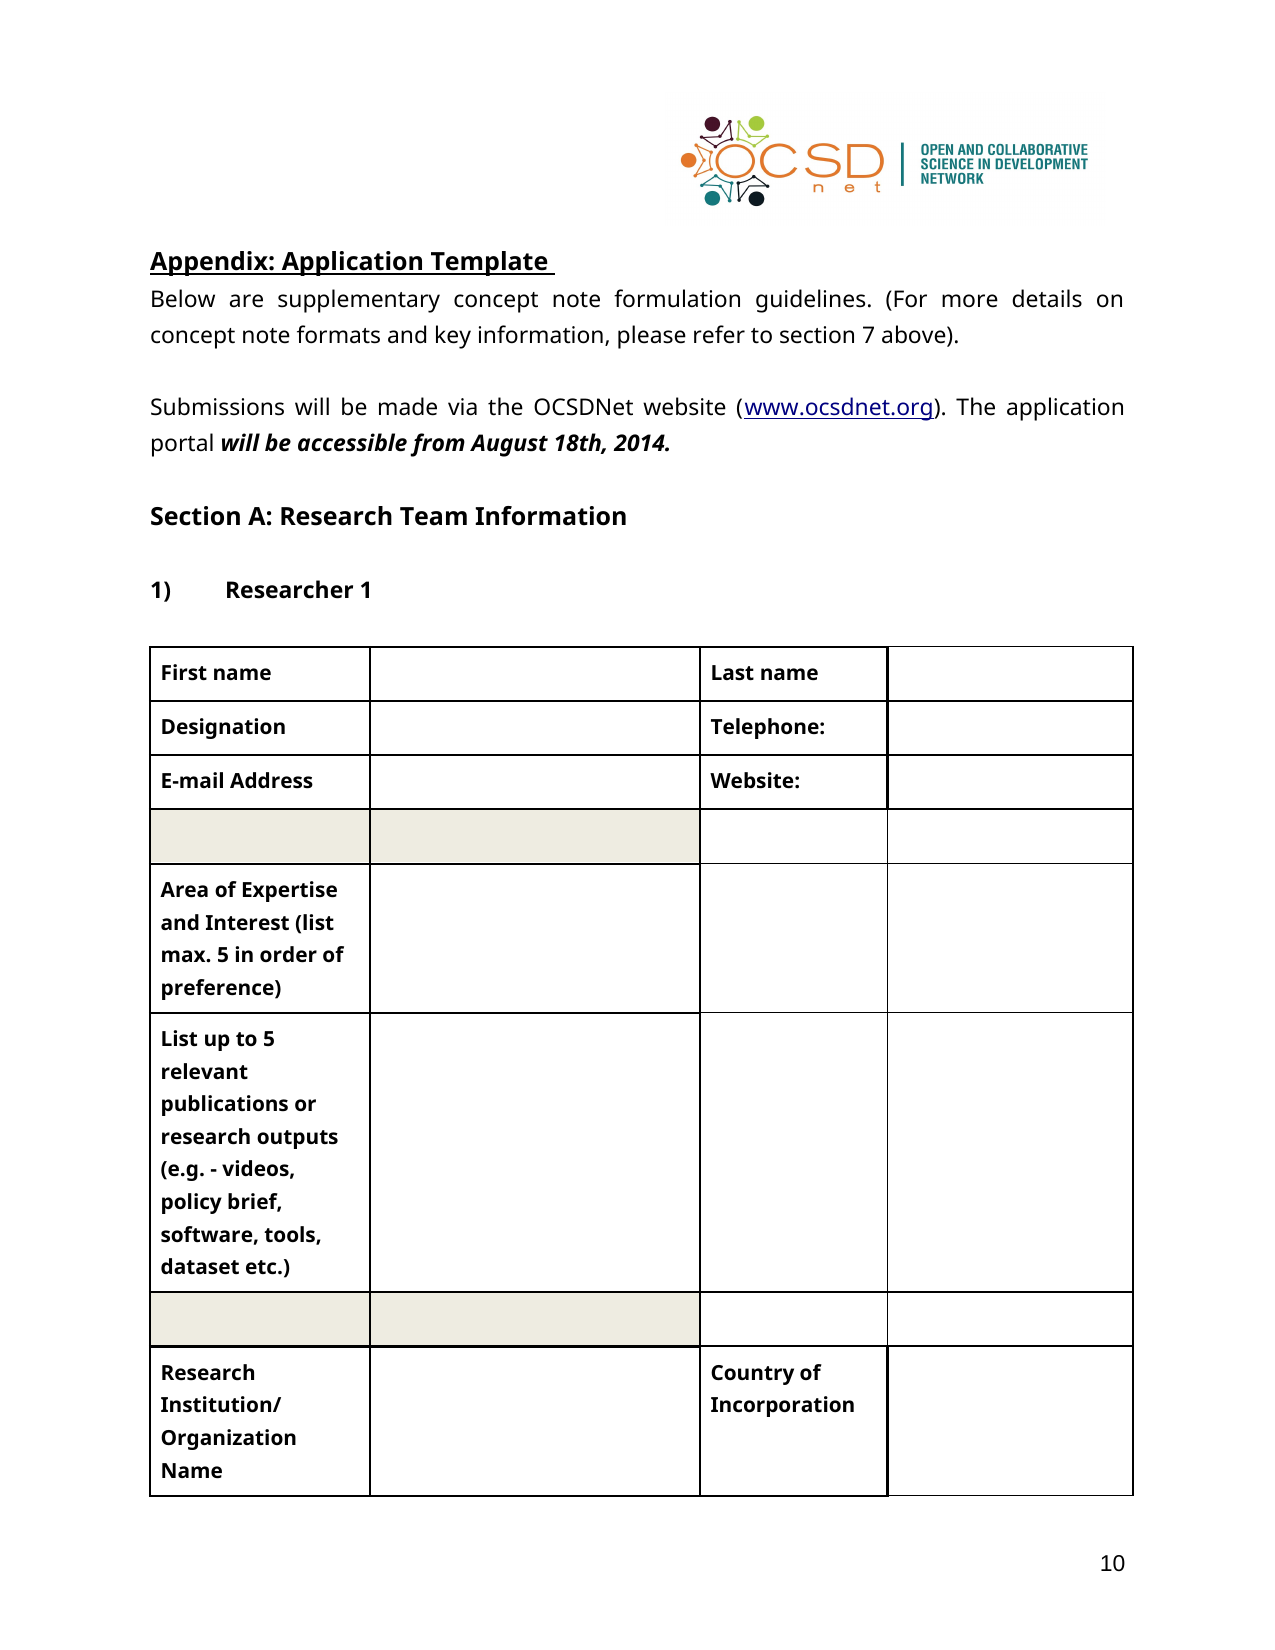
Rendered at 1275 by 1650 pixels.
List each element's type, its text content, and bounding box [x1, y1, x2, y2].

table_cell [371, 865, 699, 1012]
table_cell [371, 1348, 699, 1494]
picture [665, 92, 1107, 226]
table_cell [888, 864, 1132, 1012]
table_header [371, 648, 699, 700]
table_cell Website: [701, 756, 886, 808]
table_header [889, 647, 1132, 700]
table_cell Area of Expertise and Interest (list max. 5 in order of preference) [151, 865, 369, 1012]
table_header First name [151, 648, 369, 700]
table_cell [371, 1293, 699, 1345]
table_cell [371, 756, 699, 808]
text Section A: Research Team Information [150, 499, 1125, 533]
table_cell [151, 810, 369, 862]
table_cell [701, 864, 887, 1012]
text Appendix: Application Template [150, 244, 1125, 278]
table_header Last name [701, 648, 886, 700]
table_cell [889, 1347, 1132, 1494]
table_cell [371, 810, 699, 862]
table_cell [701, 1013, 887, 1291]
table_cell [888, 810, 1132, 862]
table_cell [371, 1014, 699, 1291]
table_cell List up to 5 relevant publications or research outputs (e.g. - videos, policy brief, software, tools, dataset etc.) [151, 1014, 369, 1291]
table_cell [701, 810, 887, 862]
table_cell [371, 702, 699, 754]
table_cell [701, 1293, 887, 1345]
text 1) Researcher 1 [150, 574, 1125, 605]
table_cell Telephone: [701, 702, 886, 754]
text Submissions will be made via the OCSDNet website (www.ocsdnet.org). The application portal will be accessible from August 18th, 2014. [150, 391, 1125, 458]
table_cell E-mail Address [151, 756, 369, 808]
text Below are supplementary concept note formulation guidelines. (For more details on concept note formats and key information, please refer to section 7 above). [150, 283, 1125, 350]
table_cell [888, 1013, 1132, 1291]
table_cell Designation [151, 702, 369, 754]
table_cell [889, 702, 1132, 754]
table_cell [151, 1293, 369, 1345]
table_cell Research Institution/ Organization Name [151, 1348, 369, 1494]
table_cell Country of Incorporation [701, 1347, 886, 1494]
table_cell [888, 1293, 1132, 1345]
table_cell [889, 756, 1132, 808]
